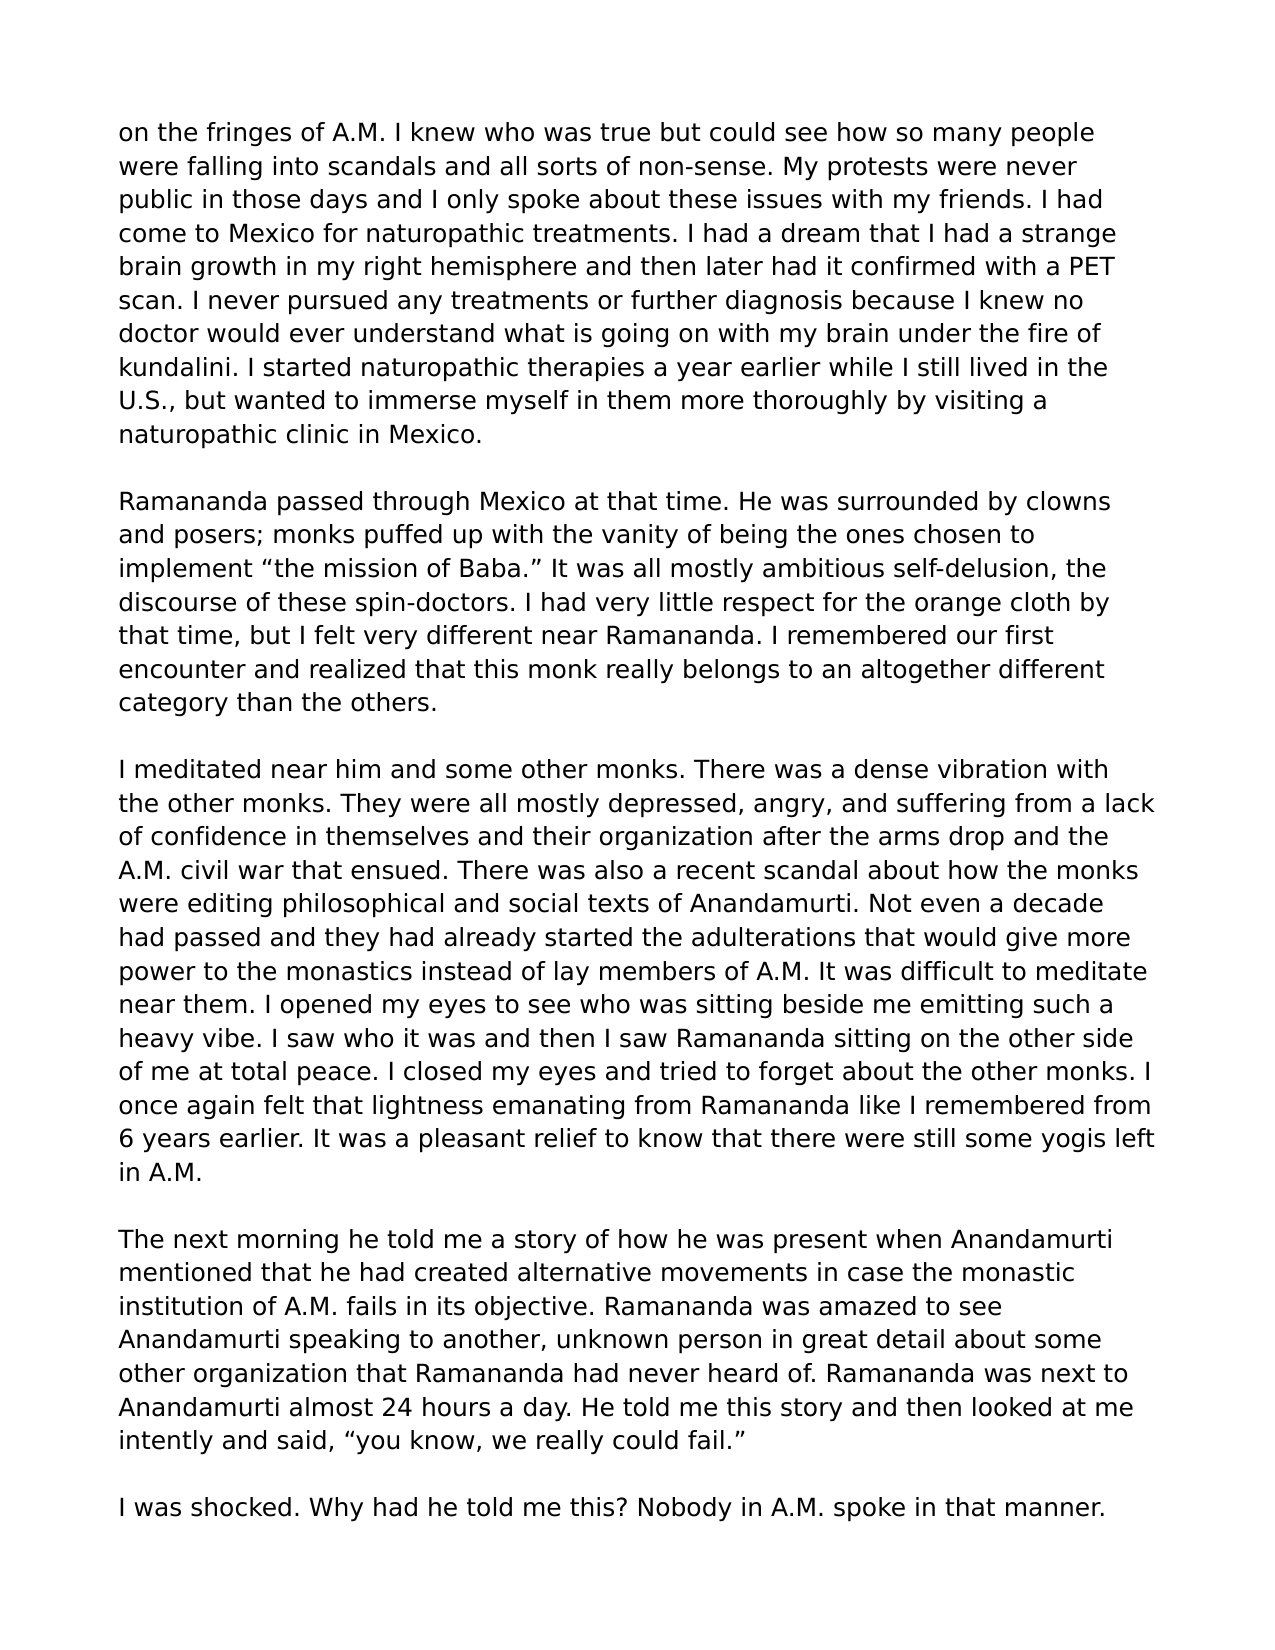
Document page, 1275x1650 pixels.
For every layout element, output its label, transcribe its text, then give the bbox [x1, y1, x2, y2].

text on the fringes of A.M. I knew who was true but could see how so many people were falling into scandals and all sorts of non-sense. My protests were never public in those days and I only spoke about these issues with my friends. I had come to Mexico for naturopathic treatments. I had a dream that I had a strange brain growth in my right hemisphere and then later had it confirmed with a PET scan. I never pursued any treatments or further diagnosis because I knew no doctor would ever understand what is going on with my brain under the fire of kundalini. I started naturopathic therapies a year earlier while I still lived in the U.S., but wanted to immerse myself in them more thoroughly by visiting a naturopathic clinic in Mexico. Ramananda passed through Mexico at that time. He was surrounded by clowns and posers; monks puffed up with the vanity of being the ones chosen to implement “the mission of Baba.” It was all mostly ambitious self-delusion, the discourse of these spin-doctors. I had very little respect for the orange cloth by that time, but I felt very different near Ramananda. I remembered our first encounter and realized that this monk really belongs to an altogether different category than the others. I meditated near him and some other monks. There was a dense vibration with the other monks. They were all mostly depressed, angry, and suffering from a lack of confidence in themselves and their organization after the arms drop and the A.M. civil war that ensued. There was also a recent scandal about how the monks were editing philosophical and social texts of Anandamurti. Not even a decade had passed and they had already started the adulterations that would give more power to the monastics instead of lay members of A.M. It was difficult to meditate near them. I opened my eyes to see who was sitting beside me emitting such a heavy vibe. I saw who it was and then I saw Ramananda sitting on the other side of me at total peace. I closed my eyes and tried to forget about the other monks. I once again felt that lightness emanating from Ramananda like I remembered from 6 years earlier. It was a pleasant relief to know that there were still some yogis left in A.M. The next morning he told me a story of how he was present when Anandamurti mentioned that he had created alternative movements in case the monastic institution of A.M. fails in its objective. Ramananda was amazed to see Anandamurti speaking to another, unknown person in great detail about some other organization that Ramananda had never heard of. Ramananda was next to Anandamurti almost 24 hours a day. He told me this story and then looked at me intently and said, “you know, we really could fail.” I was shocked. Why had he told me this? Nobody in A.M. spoke in that manner. [118, 118, 1157, 1522]
